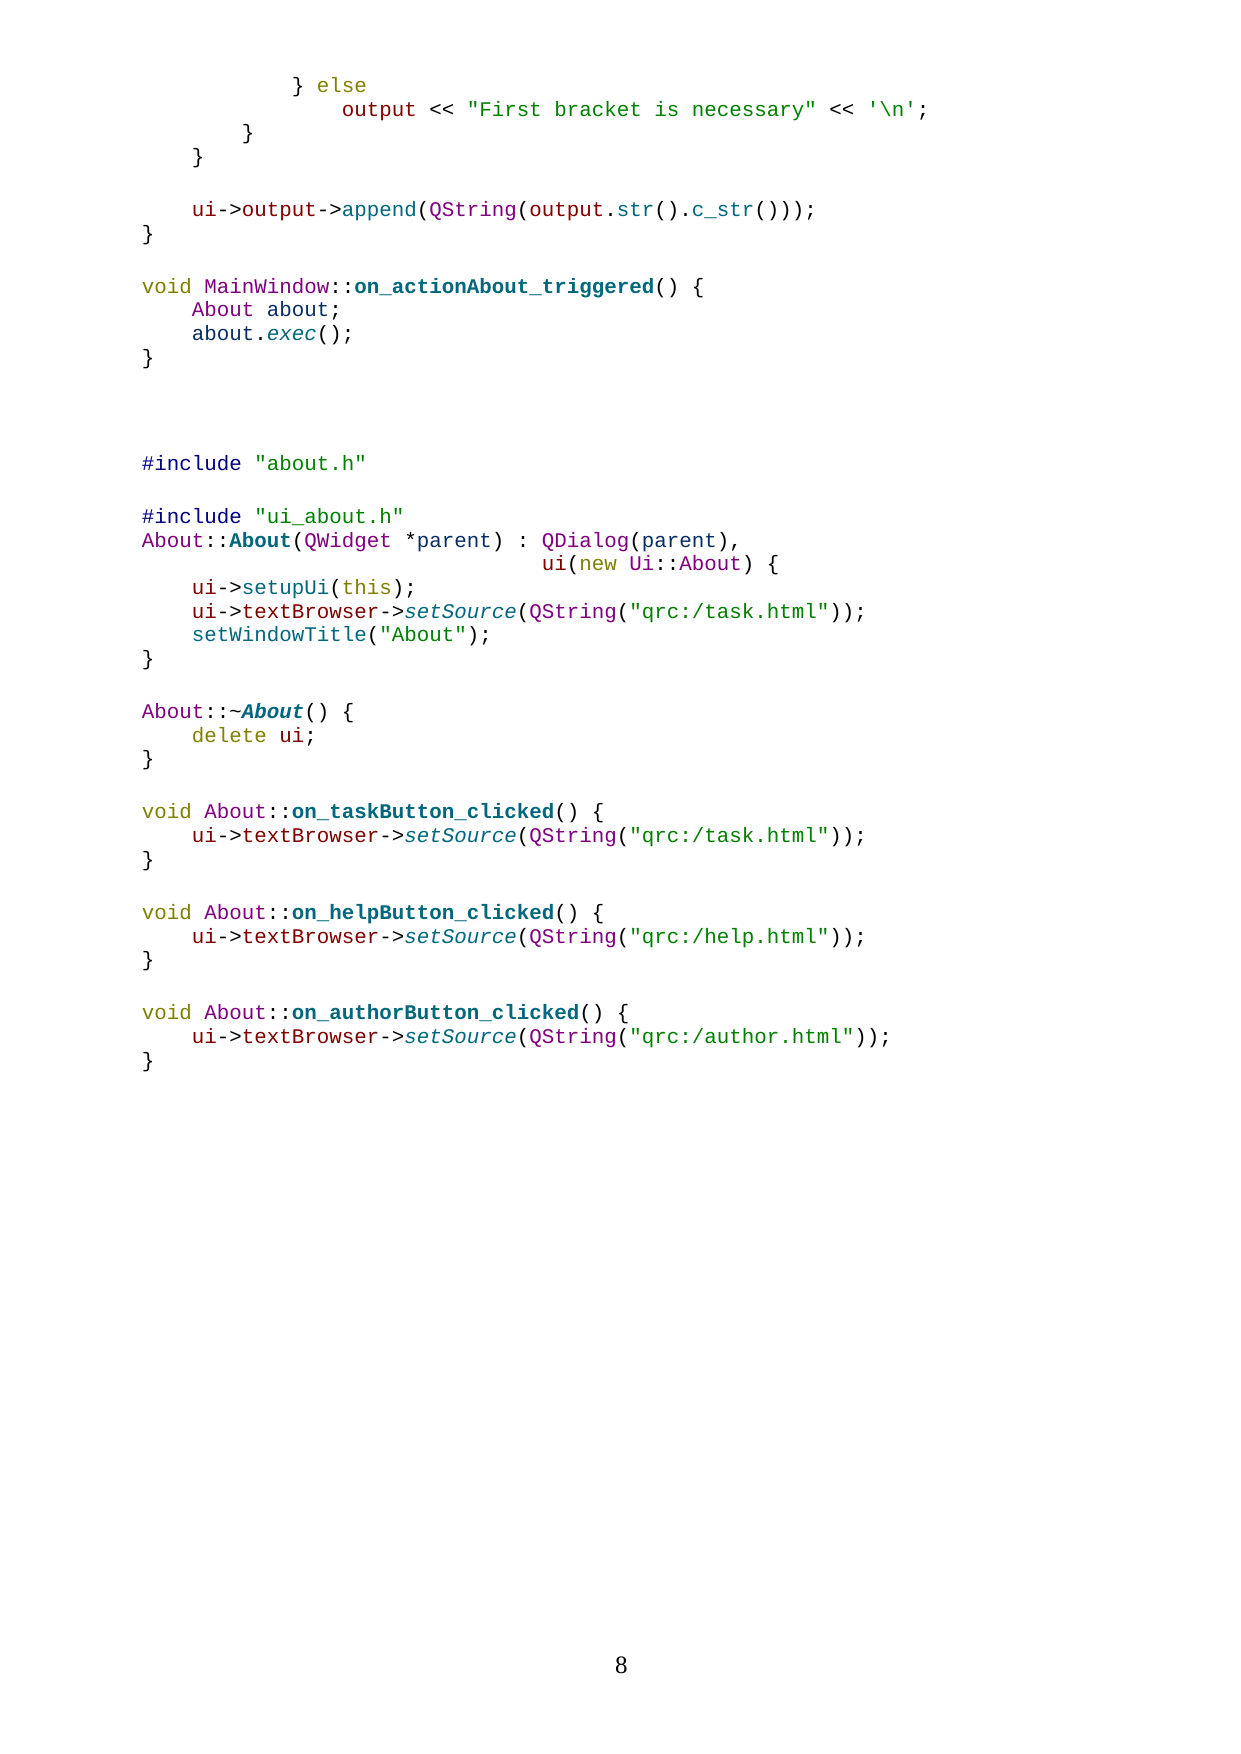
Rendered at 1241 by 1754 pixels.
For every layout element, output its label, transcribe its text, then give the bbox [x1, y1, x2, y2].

text ui->textBrowser->setSource(QString("qrc:/author.html")); [142, 1026, 1183, 1050]
text About::About(QWidget *parent) : QDialog(parent), [142, 530, 1183, 553]
text setWindowTitle("About"); [142, 624, 1183, 648]
text ui->textBrowser->setSource(QString("qrc:/task.html")); [142, 601, 1183, 624]
text ui->textBrowser->setSource(QString("qrc:/help.html")); [142, 926, 1183, 949]
text #include "about.h" [142, 453, 1183, 477]
text void About::on_taskButton_clicked() { [142, 802, 1183, 825]
text } [142, 122, 1183, 146]
text ui->output->append(QString(output.str().c_str())); [142, 199, 1183, 223]
text } [142, 223, 1183, 246]
text } [142, 748, 1183, 772]
text } [142, 849, 1183, 872]
text About about; [142, 299, 1183, 323]
text } [142, 146, 1183, 169]
text #include "ui_about.h" [142, 506, 1183, 530]
text } [142, 949, 1183, 973]
text } [142, 347, 1183, 370]
text About::~About() { [142, 701, 1183, 725]
text } [142, 648, 1183, 672]
text void MainWindow::on_actionAbout_triggered() { [142, 276, 1183, 299]
text output << "First bracket is necessary" << '\n'; [142, 99, 1183, 122]
text ui->textBrowser->setSource(QString("qrc:/task.html")); [142, 825, 1183, 849]
text void About::on_authorButton_clicked() { [142, 1002, 1183, 1026]
text ui->setupUi(this); [142, 577, 1183, 601]
text } else [142, 75, 1183, 99]
text about.exec(); [142, 323, 1183, 347]
text ui(new Ui::About) { [142, 553, 1183, 577]
text } [142, 1050, 1183, 1073]
text delete ui; [142, 725, 1183, 748]
text void About::on_helpButton_clicked() { [142, 902, 1183, 926]
